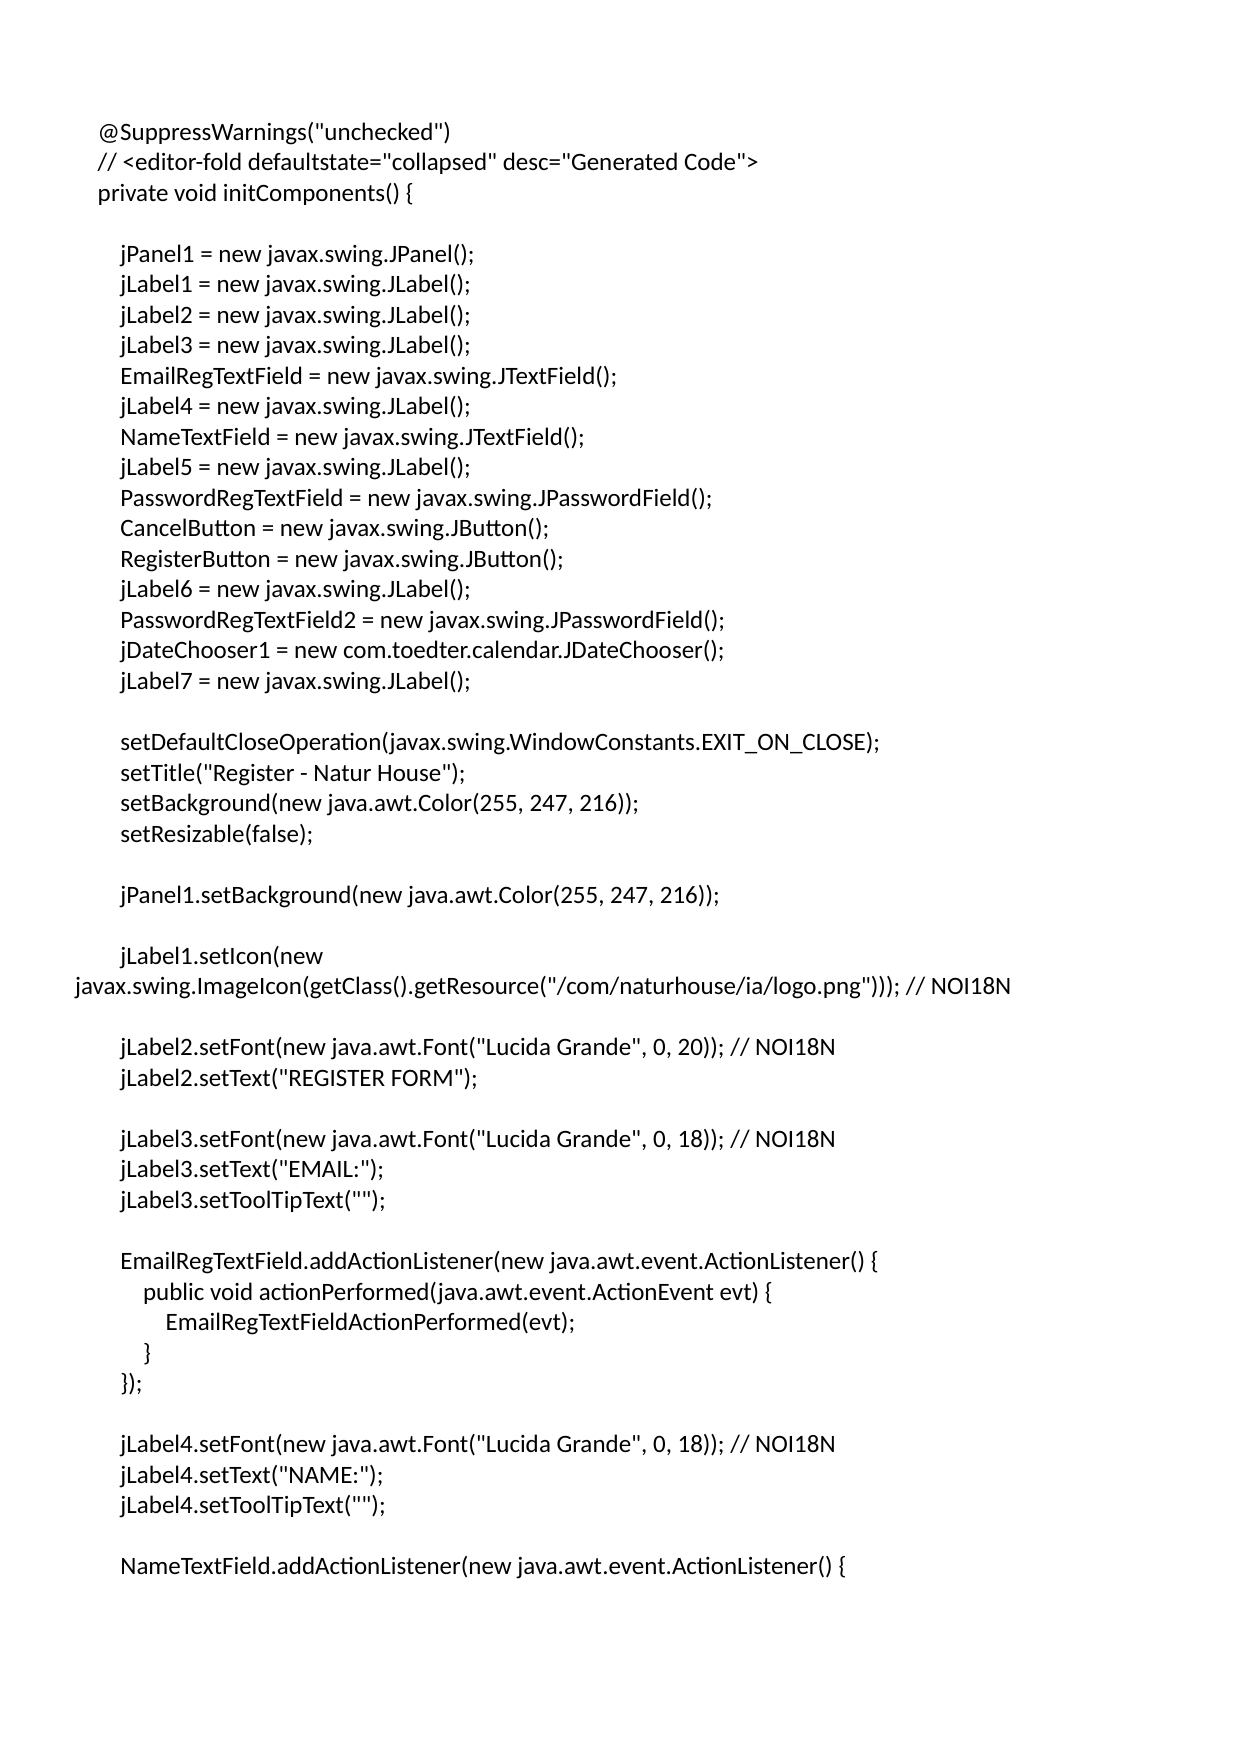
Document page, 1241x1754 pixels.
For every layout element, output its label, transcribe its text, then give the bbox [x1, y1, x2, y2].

text EmailRegTextField = new javax.swing.JTextField(); [75, 360, 1067, 391]
text }); [75, 1367, 1067, 1398]
text jLabel4.setFont(new java.awt.Font("Lucida Grande", 0, 18)); // NOI18N [75, 1428, 1067, 1459]
text // <editor-fold defaultstate="collapsed" desc="Generated Code"> [75, 146, 1067, 177]
text jLabel7 = new javax.swing.JLabel(); [75, 665, 1067, 696]
text jPanel1 = new javax.swing.JPanel(); [75, 238, 1067, 268]
text jLabel1.setIcon(new javax.swing.ImageIcon(getClass().getResource("/com/naturhouse/ia/logo.png"))); // NOI18N [75, 940, 1067, 1001]
text EmailRegTextFieldActionPerformed(evt); [75, 1306, 1067, 1337]
text public void actionPerformed(java.awt.event.ActionEvent evt) { [75, 1276, 1067, 1306]
text jLabel4.setToolTipText(""); [75, 1489, 1067, 1520]
text EmailRegTextField.addActionListener(new java.awt.event.ActionListener() { [75, 1245, 1067, 1276]
text jDateChooser1 = new com.toedter.calendar.JDateChooser(); [75, 635, 1067, 665]
text jLabel6 = new javax.swing.JLabel(); [75, 574, 1067, 604]
text RegisterButton = new javax.swing.JButton(); [75, 543, 1067, 574]
text } [75, 1337, 1067, 1367]
text setBackground(new java.awt.Color(255, 247, 216)); [75, 787, 1067, 818]
text NameTextField = new javax.swing.JTextField(); [75, 421, 1067, 452]
text jLabel4.setText("NAME:"); [75, 1459, 1067, 1489]
text setDefaultCloseOperation(javax.swing.WindowConstants.EXIT_ON_CLOSE); [75, 726, 1067, 757]
text jPanel1.setBackground(new java.awt.Color(255, 247, 216)); [75, 879, 1067, 909]
text jLabel4 = new javax.swing.JLabel(); [75, 391, 1067, 421]
text private void initComponents() { [75, 177, 1067, 207]
text PasswordRegTextField = new javax.swing.JPasswordField(); [75, 482, 1067, 513]
text jLabel1 = new javax.swing.JLabel(); [75, 268, 1067, 299]
text NameTextField.addActionListener(new java.awt.event.ActionListener() { [75, 1550, 1067, 1581]
text jLabel3.setText("EMAIL:"); [75, 1153, 1067, 1184]
text @SuppressWarnings("unchecked") [75, 116, 1067, 146]
text CancelButton = new javax.swing.JButton(); [75, 513, 1067, 543]
text jLabel2.setText("REGISTER FORM"); [75, 1062, 1067, 1092]
text jLabel3 = new javax.swing.JLabel(); [75, 329, 1067, 360]
text jLabel2 = new javax.swing.JLabel(); [75, 299, 1067, 329]
text jLabel2.setFont(new java.awt.Font("Lucida Grande", 0, 20)); // NOI18N [75, 1031, 1067, 1062]
text jLabel5 = new javax.swing.JLabel(); [75, 452, 1067, 482]
text setTitle("Register - Natur House"); [75, 757, 1067, 787]
text jLabel3.setFont(new java.awt.Font("Lucida Grande", 0, 18)); // NOI18N [75, 1123, 1067, 1153]
text setResizable(false); [75, 818, 1067, 848]
text jLabel3.setToolTipText(""); [75, 1184, 1067, 1214]
text PasswordRegTextField2 = new javax.swing.JPasswordField(); [75, 604, 1067, 635]
